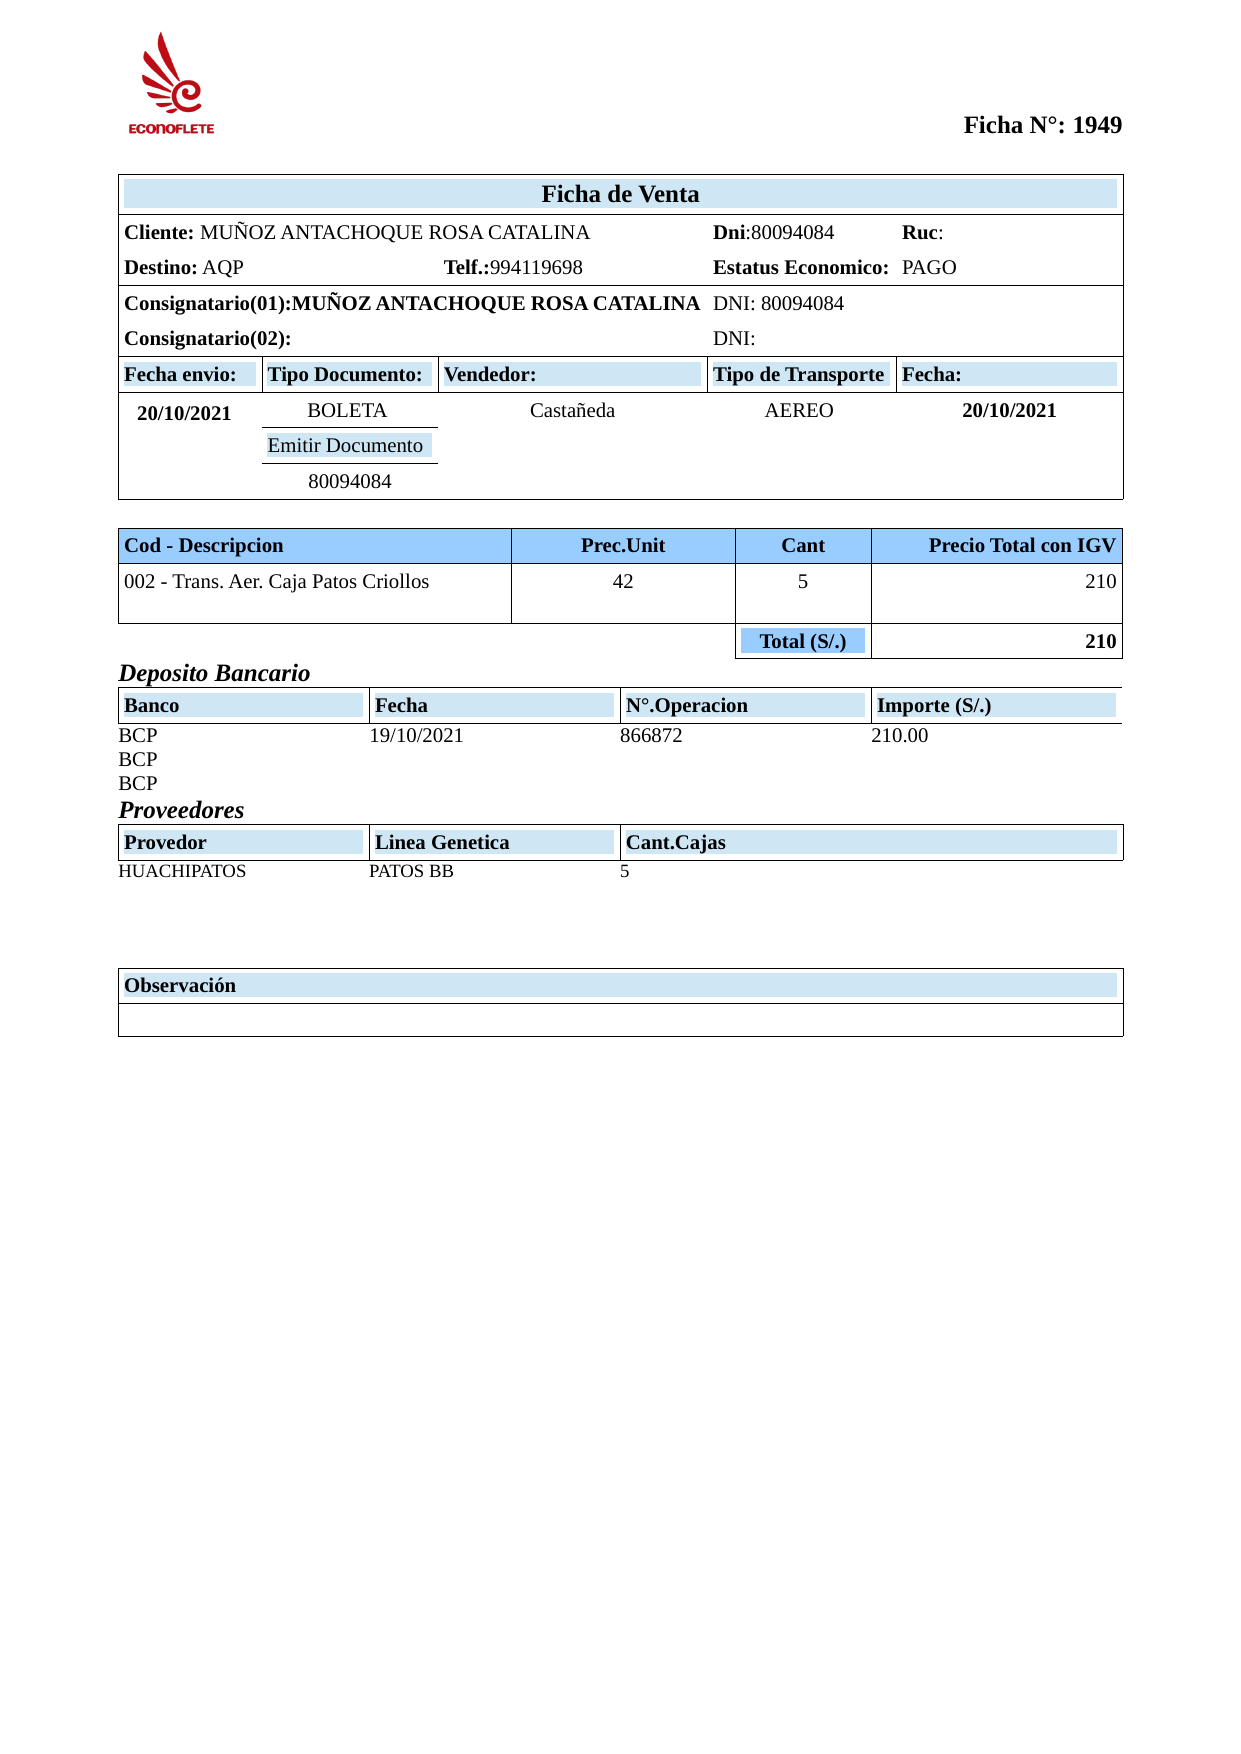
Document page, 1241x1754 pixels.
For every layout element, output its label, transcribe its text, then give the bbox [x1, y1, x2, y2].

table_cell Destino: AQP [119, 249, 438, 285]
table_cell 210 [872, 564, 1122, 623]
table_cell PATOS BB [369, 861, 620, 881]
table_cell Consignatario(02): [119, 321, 707, 356]
table_cell [118, 903, 369, 924]
table_cell [369, 924, 620, 946]
table_cell [620, 771, 871, 795]
picture [118, 31, 225, 134]
table_cell 80094084 [262, 464, 438, 498]
table_header Fecha [370, 688, 620, 723]
table_cell DNI: [707, 321, 1123, 356]
table_cell [620, 747, 871, 771]
table_header Precio Total con IGV [872, 529, 1122, 563]
table_cell Fecha envio: [119, 357, 262, 392]
table_cell 210.00 [871, 724, 1122, 747]
table_header Cod - Descripcion [119, 529, 511, 563]
table_cell [369, 903, 620, 924]
table_cell Telf.:994119698 [438, 249, 707, 285]
table_cell 866872 [620, 724, 871, 747]
table_header Prec.Unit [512, 529, 735, 563]
table_cell Dni:80094084 [707, 215, 896, 249]
table_cell [369, 771, 620, 795]
table_cell [119, 1004, 1123, 1036]
table_cell Vendedor: [439, 357, 707, 392]
table_cell 20/10/2021 [896, 393, 1123, 498]
table_header N°.Operacion [621, 688, 871, 723]
table_cell [620, 903, 1123, 924]
table_cell [871, 771, 1122, 795]
table_cell BCP [118, 724, 369, 747]
table_cell Cliente: MUÑOZ ANTACHOQUE ROSA CATALINA [119, 215, 707, 249]
table_cell [369, 881, 620, 903]
table_cell 20/10/2021 [119, 393, 262, 498]
table_cell Castañeda [438, 393, 707, 498]
table_header Linea Genetica [370, 825, 620, 859]
table_cell Tipo de Transporte [708, 357, 896, 392]
table_header Banco [119, 688, 369, 723]
table_header Ficha de Venta [119, 175, 1123, 214]
table_cell [511, 624, 735, 658]
table_cell AEREO [707, 393, 896, 498]
table_cell BOLETA [262, 393, 438, 427]
table_header Provedor [119, 825, 369, 859]
table_cell 19/10/2021 [369, 724, 620, 747]
table_cell [369, 747, 620, 771]
table_cell 5 [620, 861, 1123, 881]
table_cell 002 - Trans. Aer. Caja Patos Criollos [119, 564, 511, 623]
table_cell HUACHIPATOS [118, 861, 369, 881]
table_cell [620, 946, 1123, 967]
table_cell [118, 881, 369, 903]
table_cell Ruc: [896, 215, 1123, 249]
table_cell [118, 946, 369, 967]
table_header Cant.Cajas [621, 825, 1123, 859]
text Deposito Bancario [118, 658, 1122, 687]
table_cell [118, 624, 511, 658]
table_header Cant [736, 529, 871, 563]
table_cell Emitir Documento [262, 428, 438, 463]
table_cell 210 [872, 624, 1122, 658]
table_cell 5 [736, 564, 871, 623]
table_cell [118, 924, 369, 946]
table_cell [620, 881, 1123, 903]
table_cell PAGO [896, 249, 1123, 285]
table_cell DNI: 80094084 [707, 286, 1123, 321]
table_cell BCP [118, 771, 369, 795]
table_cell Fecha: [897, 357, 1123, 392]
table_cell [871, 747, 1122, 771]
table_cell [369, 946, 620, 967]
text Proveedores [118, 795, 1122, 824]
table_cell 42 [512, 564, 735, 623]
table_cell Estatus Economico: [707, 249, 896, 285]
table_cell [620, 924, 1123, 946]
table_cell Total (S/.) [736, 624, 871, 658]
table_cell Tipo Documento: [263, 357, 438, 392]
table_cell Consignatario(01):MUÑOZ ANTACHOQUE ROSA CATALINA [119, 286, 707, 321]
table_header Importe (S/.) [872, 688, 1122, 723]
table_header Observación [119, 969, 1123, 1003]
table_cell BCP [118, 747, 369, 771]
